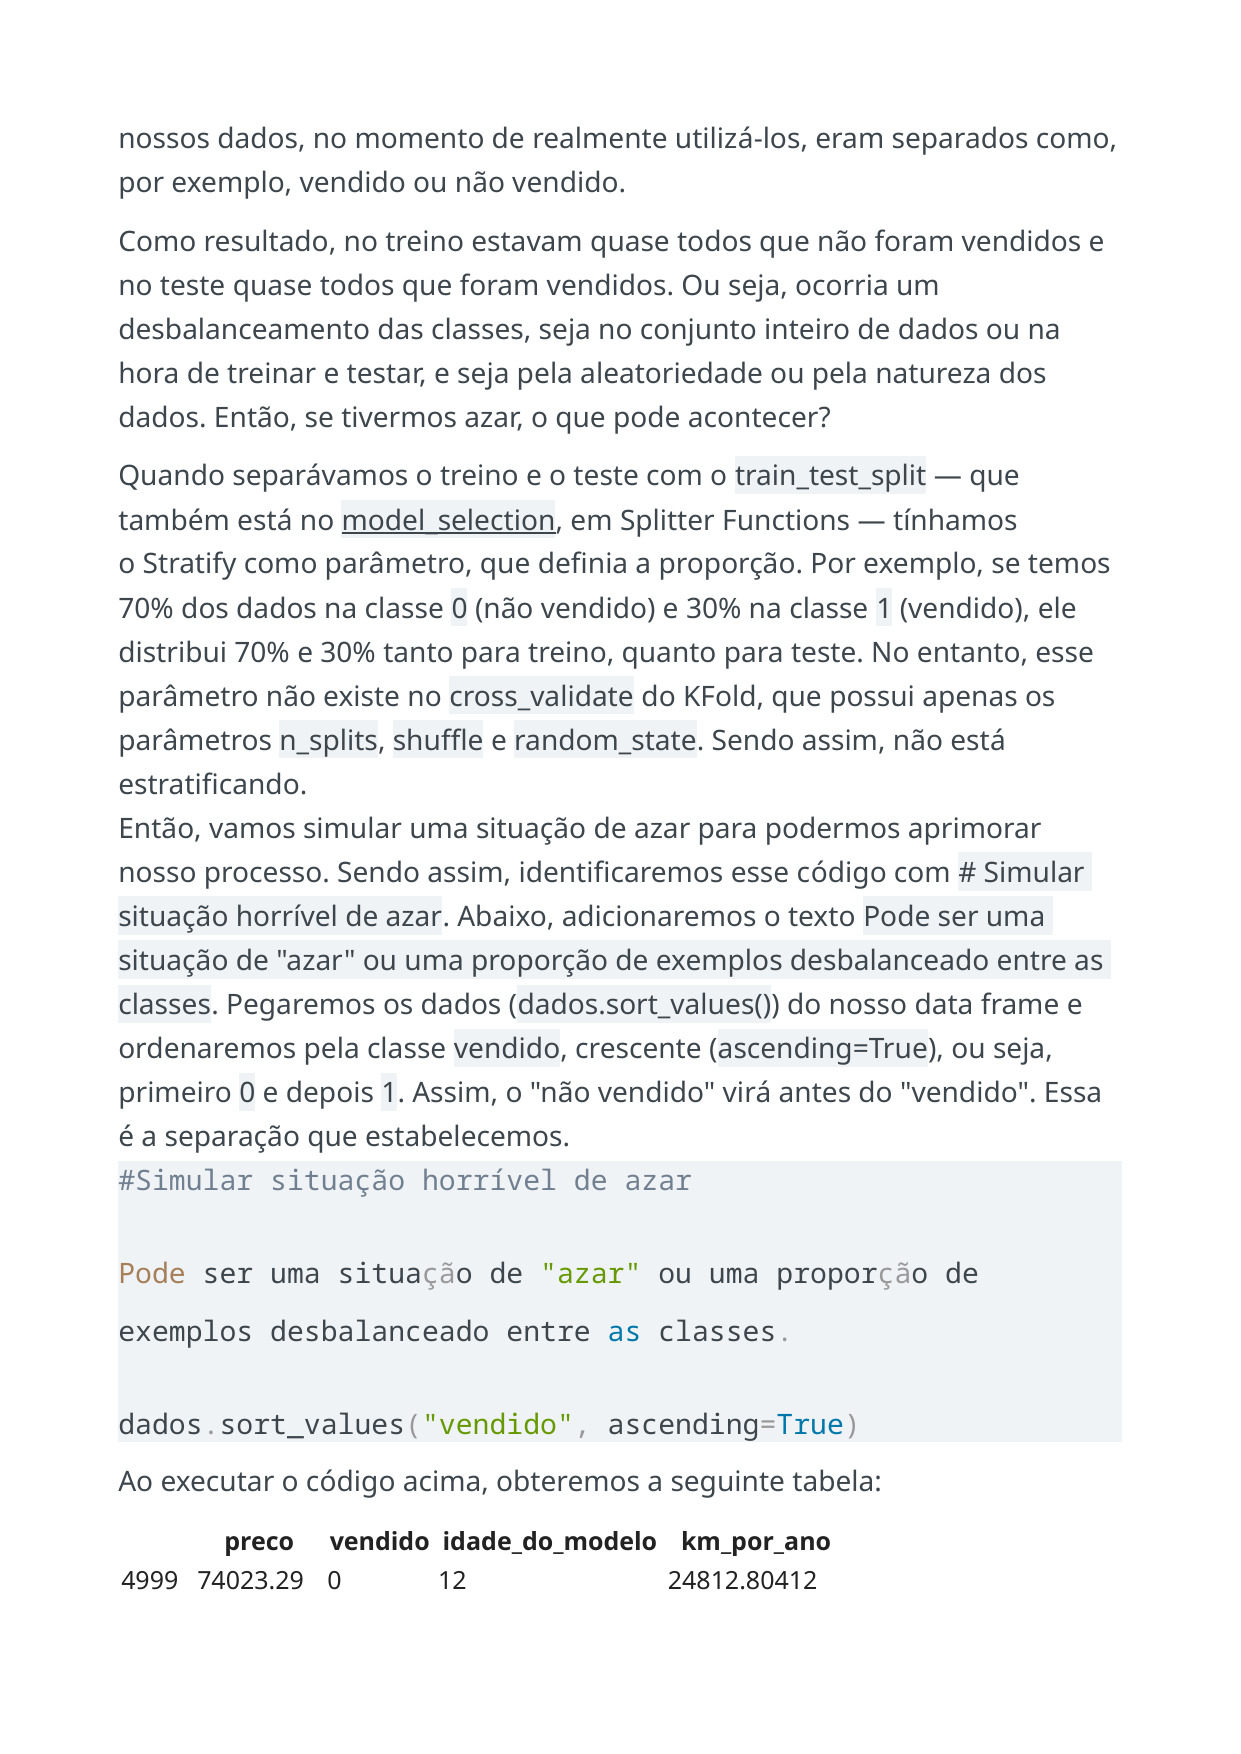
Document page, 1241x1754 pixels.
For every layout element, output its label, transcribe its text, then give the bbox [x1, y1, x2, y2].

table_cell 0 [324, 1560, 435, 1600]
table_header preco [194, 1520, 324, 1560]
text dados.sort_values("vendido", ascending=True) [118, 1404, 1122, 1442]
table_header km_por_ano [665, 1520, 847, 1560]
text Como resultado, no treino estavam quase todos que não foram vendidos e no teste quase todos que foram vendidos. Ou seja, ocorria um desbalanceamento das classes, seja no conjunto inteiro de dados ou na hora de treinar e testar, e seja pela aleatoriedade ou pela natureza dos dados. Então, se tivermos azar, o que pode acontecer? [118, 221, 1122, 435]
text Quando separávamos o treino e o teste com o train_test_split — que também está no model_selection, em Splitter Functions — tínhamos o Stratify como parâmetro, que definia a proporção. Por exemplo, se temos 70% dos dados na classe 0 (não vendido) e 30% na classe 1 (vendido), ele distribui 70% e 30% tanto para treino, quanto para teste. No entanto, esse parâmetro não existe no cross_validate do KFold, que possui apenas os parâmetros n_splits, shuffle e random_state. Sendo assim, não está estratificando. [118, 456, 1122, 802]
text Pode ser uma situação de "azar" ou uma proporção de exemplos desbalanceado entre as classes. [118, 1254, 1122, 1349]
text #Simular situação horrível de azar [118, 1161, 1122, 1199]
text nossos dados, no momento de realmente utilizá-los, eram separados como, por exemplo, vendido ou não vendido. [118, 118, 1122, 201]
table_cell 12 [435, 1560, 665, 1600]
text Então, vamos simular uma situação de azar para podermos aprimorar nosso processo. Sendo assim, identificaremos esse código com # Simular situação horrível de azar. Abaixo, adicionaremos o texto Pode ser uma situação de "azar" ou uma proporção de exemplos desbalanceado entre as classes. Pegaremos os dados (dados.sort_values()) do nosso data frame e ordenaremos pela classe vendido, crescente (ascending=True), ou seja, primeiro 0 e depois 1. Assim, o "não vendido" virá antes do "vendido". Essa é a separação que estabelecemos. [118, 808, 1122, 1155]
table_cell 24812.80412 [665, 1560, 847, 1600]
table_header idade_do_modelo [435, 1520, 665, 1560]
table_header [118, 1520, 194, 1560]
table_cell 4999 [118, 1560, 194, 1600]
table_header vendido [324, 1520, 435, 1560]
text Ao executar o código acima, obteremos a seguinte tabela: [118, 1462, 1122, 1500]
table_cell 74023.29 [194, 1560, 324, 1600]
